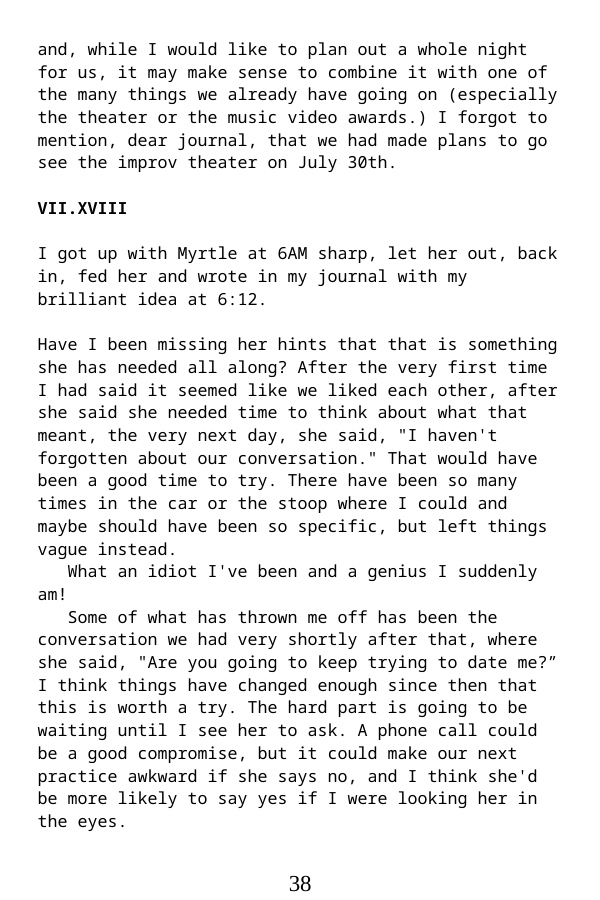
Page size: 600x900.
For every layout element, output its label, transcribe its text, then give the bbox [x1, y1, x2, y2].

text and, while I would like to plan out a whole night for us, it may make sense to combine it with one of the many things we already have going on (especially the theater or the music video awards.) I forgot to mention, dear journal, that we had made plans to go see the improv theater on July 30th. [37, 37, 562, 174]
text Some of what has thrown me off has been the conversation we had very shortly after that, where she said, "Are you going to keep trying to date me?” I think things have changed enough since then that this is worth a try. The hard part is going to be waiting until I see her to ask. A phone call could be a good compromise, but it could make our next practice awkward if she says no, and I think she'd be more likely to say yes if I were looking her in the eyes. [37, 605, 562, 832]
text Have I been missing her hints that that is something she has needed all along? After the very first time I had said it seemed like we liked each other, after she said she needed time to think about what that meant, the very next day, she said, "I haven't forgotten about our conversation." That would have been a good time to try. There have been so many times in the car or the stoop where I could and maybe should have been so specific, but left things vague instead. [37, 333, 562, 560]
text VII.XVIII [37, 196, 562, 219]
text What an idiot I've been and a genius I suddenly am! [37, 560, 562, 605]
text I got up with Myrtle at 6AM sharp, let her out, back in, fed her and wrote in my journal with my brilliant idea at 6:12. [37, 242, 562, 310]
